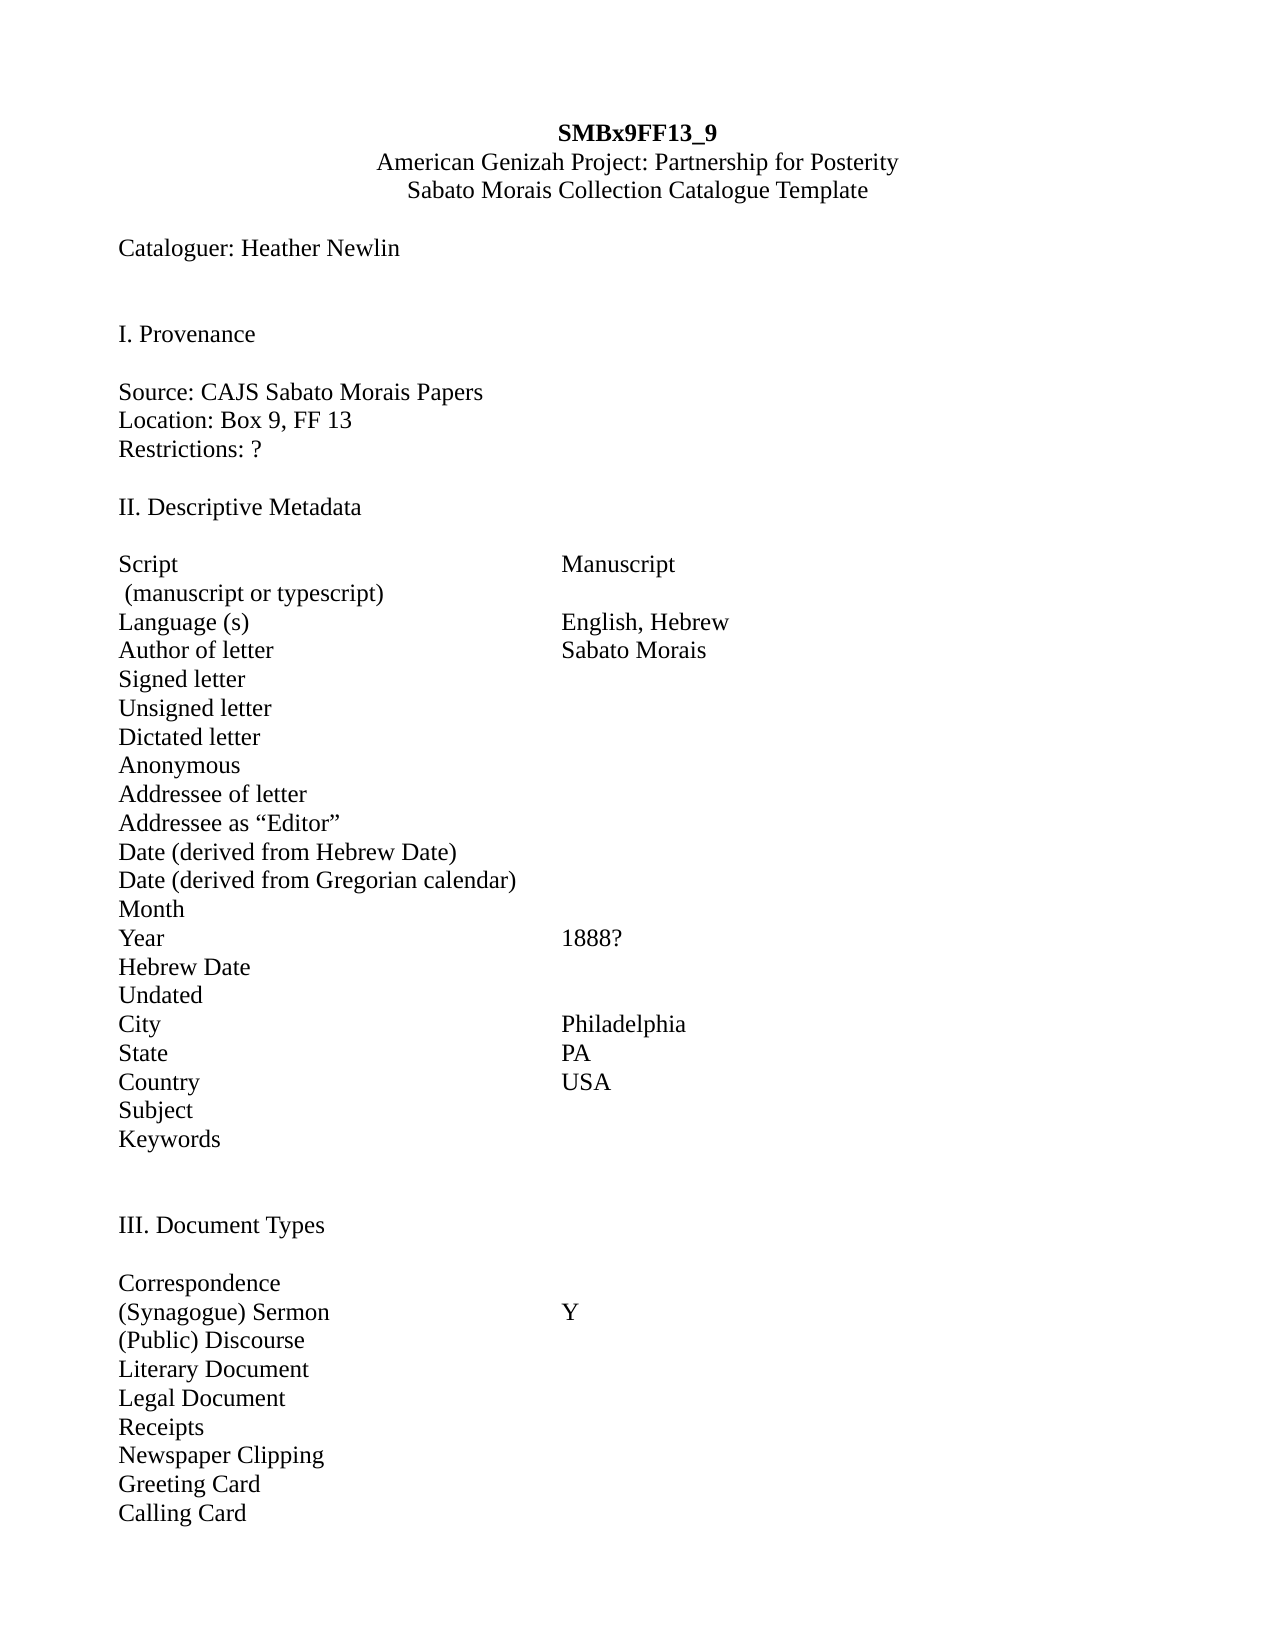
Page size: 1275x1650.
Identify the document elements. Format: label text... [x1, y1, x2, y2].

text Hebrew Date [118, 952, 1157, 981]
text (Synagogue) Sermon Y [118, 1297, 1157, 1326]
text Addressee as “Editor” [118, 808, 1157, 837]
text Language (s) English, Hebrew [118, 607, 1157, 636]
text Greeting Card [118, 1469, 1157, 1498]
text Calling Card [118, 1498, 1157, 1527]
text State PA [118, 1038, 1157, 1067]
text Year 1888? [118, 923, 1157, 952]
text III. Document Types [118, 1211, 1157, 1239]
text Addressee of letter [118, 779, 1157, 808]
text Cataloguer: Heather Newlin [118, 233, 1157, 262]
text Receipts [118, 1412, 1157, 1441]
text Correspondence [118, 1268, 1157, 1297]
text Dictated letter [118, 722, 1157, 751]
text Legal Document [118, 1383, 1157, 1412]
text Unsigned letter [118, 693, 1157, 722]
text I. Provenance [118, 319, 1157, 348]
text Anonymous [118, 751, 1157, 779]
text Country USA [118, 1067, 1157, 1096]
text Signed letter [118, 664, 1157, 693]
text (Public) Discourse [118, 1326, 1157, 1354]
text Subject [118, 1096, 1157, 1124]
text Month [118, 894, 1157, 923]
text Script Manuscript [118, 549, 1157, 578]
text II. Descriptive Metadata [118, 492, 1157, 521]
text Keywords [118, 1124, 1157, 1153]
text Restrictions: ? [118, 434, 1157, 463]
text Location: Box 9, FF 13 [118, 406, 1157, 434]
text SMBx9FF13_9 [118, 118, 1157, 147]
text (manuscript or typescript) [118, 578, 1157, 607]
text Author of letter Sabato Morais [118, 636, 1157, 664]
text American Genizah Project: Partnership for Posterity [118, 147, 1157, 176]
text Date (derived from Hebrew Date) [118, 837, 1157, 866]
text Date (derived from Gregorian calendar) [118, 866, 1157, 894]
text City Philadelphia [118, 1009, 1157, 1038]
text Newspaper Clipping [118, 1441, 1157, 1469]
text Literary Document [118, 1354, 1157, 1383]
text Source: CAJS Sabato Morais Papers [118, 377, 1157, 406]
text Undated [118, 981, 1157, 1009]
text Sabato Morais Collection Catalogue Template [118, 176, 1157, 204]
